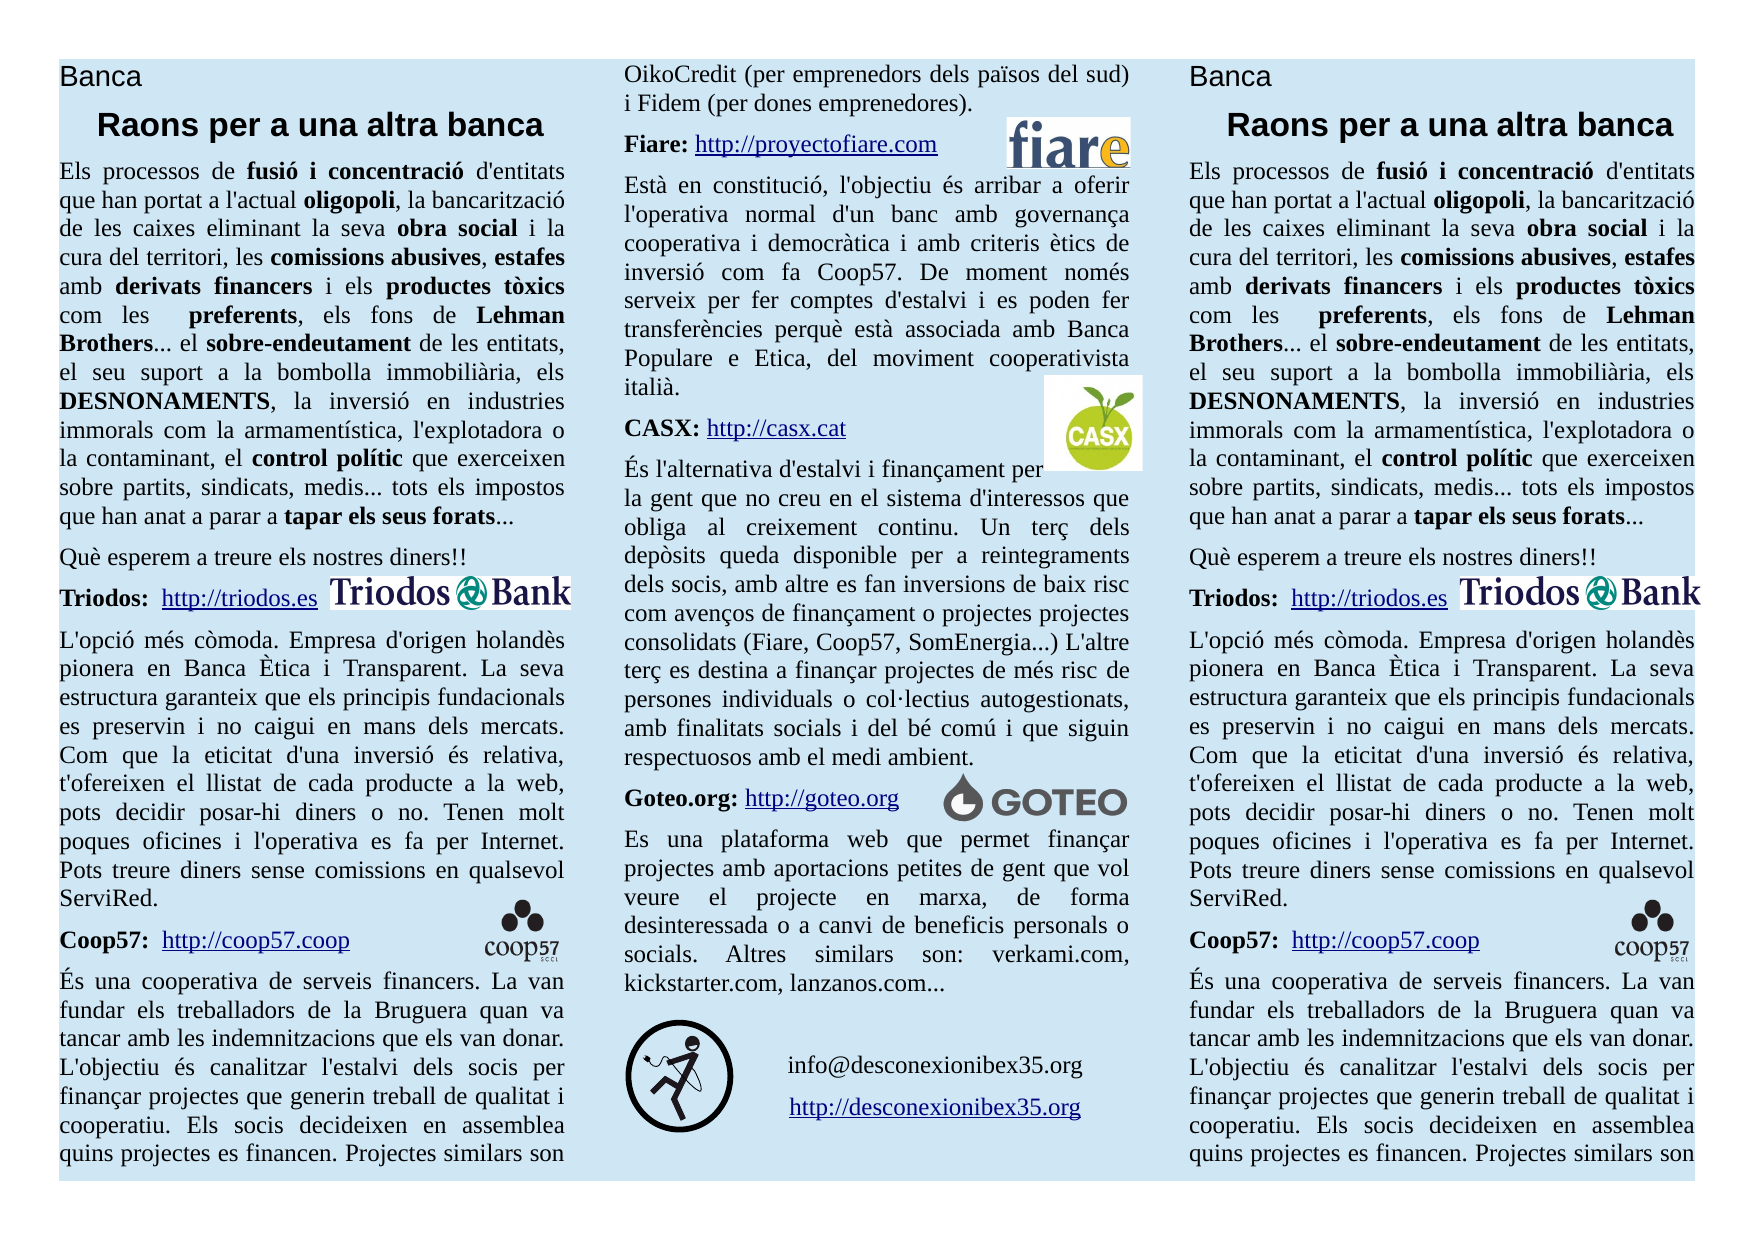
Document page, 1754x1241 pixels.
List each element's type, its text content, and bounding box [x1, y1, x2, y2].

subtitle Banca [59, 59, 565, 93]
subtitle Raons per a una altra banca [1226, 105, 1695, 144]
text Els processos de fusió i concentració d'entitats que han portat a l'actual oligopoli, la bancarització de les caixes eliminant la seva obra social i la cura del territori, les comissions abusives, estafes amb derivats financers i els productes tòxics com les preferents, els fons de Lehman Brothers... el sobre-endeutament de les entitats, el seu suport a la bombolla immobiliària, els DESNONAMENTS, la inversió en industries immorals com la armamentística, l'explotadora o la contaminant, el control polític que exerceixen sobre partits, sindicats, medis... tots els impostos que han anat a parar a tapar els seus forats... [59, 156, 565, 530]
text Triodos: http://triodos.es [59, 583, 565, 612]
picture [1044, 375, 1143, 471]
picture [482, 896, 562, 965]
picture [1459, 576, 1701, 610]
text OikoCredit (per emprenedors dels països del sud) i Fidem (per dones emprenedores). [624, 59, 1130, 117]
text [678, 1092, 724, 1120]
picture [1612, 896, 1692, 965]
text És una cooperativa de serveis financers. La van fundar els treballadors de la Bruguera quan va tancar amb les indemnitzacions que els van donar. L'objectiu és canalitzar l'estalvi dels socis per finançar projectes que generin treball de qualitat i cooperatiu. Els socis decideixen en assemblea quins projectes es financen. Projectes similars son [1189, 966, 1695, 1167]
picture [1006, 117, 1131, 169]
text [632, 1050, 690, 1079]
subtitle Banca [1189, 59, 1695, 93]
picture [937, 770, 1133, 823]
text Fiare: http://proyectofiare.com [624, 129, 1006, 158]
text Coop57: http://coop57.coop [1189, 925, 1612, 953]
text Triodos: http://triodos.es [1189, 583, 1695, 612]
text [693, 1050, 727, 1079]
text Està en constitució, l'objectiu és arribar a oferir l'operativa normal d'un banc amb governança cooperativa i democràtica i amb criteris ètics de inversió com fa Coop57. De moment només serveix per fer comptes d'estalvi i es poden fer transferències perquè està associada amb Banca Populare e Etica, del moviment cooperativista italià. [624, 170, 1130, 400]
text Què esperem a treure els nostres diners!! [1189, 542, 1695, 571]
text info@desconexionibex35.org [728, 1050, 1130, 1079]
text Què esperem a treure els nostres diners!! [59, 542, 565, 571]
text L'opció més còmoda. Empresa d'origen holandès pionera en Banca Ètica i Transparent. La seva estructura garanteix que els principis fundacionals es preservin i no caigui en mans dels mercats. Com que la eticitat d'una inversió és relativa, t'ofereixen el llistat de cada producte a la web, pots decidir posar-hi diners o no. Tenen molt poques oficines i l'operativa es fa per Internet. Pots treure diners sense comissions en qualsevol ServiRed. [59, 625, 565, 912]
text Es una plataforma web que permet finançar projectes amb aportacions petites de gent que vol veure el projecte en marxa, de forma desinteressada o a canvi de beneficis personals o socials. Altres similars son: verkami.com, kickstarter.com, lanzanos.com... [624, 824, 1130, 997]
text Els processos de fusió i concentració d'entitats que han portat a l'actual oligopoli, la bancarització de les caixes eliminant la seva obra social i la cura del territori, les comissions abusives, estafes amb derivats financers i els productes tòxics com les preferents, els fons de Lehman Brothers... el sobre-endeutament de les entitats, el seu suport a la bombolla immobiliària, els DESNONAMENTS, la inversió en industries immorals com la armamentística, l'explotadora o la contaminant, el control polític que exerceixen sobre partits, sindicats, medis... tots els impostos que han anat a parar a tapar els seus forats... [1189, 156, 1695, 530]
text [635, 1092, 679, 1120]
subtitle Raons per a una altra banca [97, 105, 565, 144]
text Coop57: http://coop57.coop [59, 925, 482, 953]
text http://desconexionibex35.org [715, 1092, 1130, 1120]
picture [330, 576, 571, 610]
text Goteo.org: http://goteo.org [624, 783, 937, 812]
text És una cooperativa de serveis financers. La van fundar els treballadors de la Bruguera quan va tancar amb les indemnitzacions que els van donar. L'objectiu és canalitzar l'estalvi dels socis per finançar projectes que generin treball de qualitat i cooperatiu. Els socis decideixen en assemblea quins projectes es financen. Projectes similars son [59, 966, 565, 1167]
text L'opció més còmoda. Empresa d'origen holandès pionera en Banca Ètica i Transparent. La seva estructura garanteix que els principis fundacionals es preservin i no caigui en mans dels mercats. Com que la eticitat d'una inversió és relativa, t'ofereixen el llistat de cada producte a la web, pots decidir posar-hi diners o no. Tenen molt poques oficines i l'operativa es fa per Internet. Pots treure diners sense comissions en qualsevol ServiRed. [1189, 625, 1695, 912]
text CASX: http://casx.cat [624, 413, 1044, 442]
text És l'alternativa d'estalvi i finançament per la gent que no creu en el sistema d'interessos que obliga al creixement continu. Un terç dels depòsits queda disponible per a reintegraments dels socis, amb altre es fan inversions de baix risc com avenços de finançament o projectes projectes consolidats (Fiare, Coop57, SomEnergia...) L'altre terç es destina a finançar projectes de més risc de persones individuals o col·lectius autogestionats, amb finalitats socials i del bé comú i que siguin respectuosos amb el medi ambient. [624, 454, 1130, 770]
text [624, 1092, 644, 1120]
